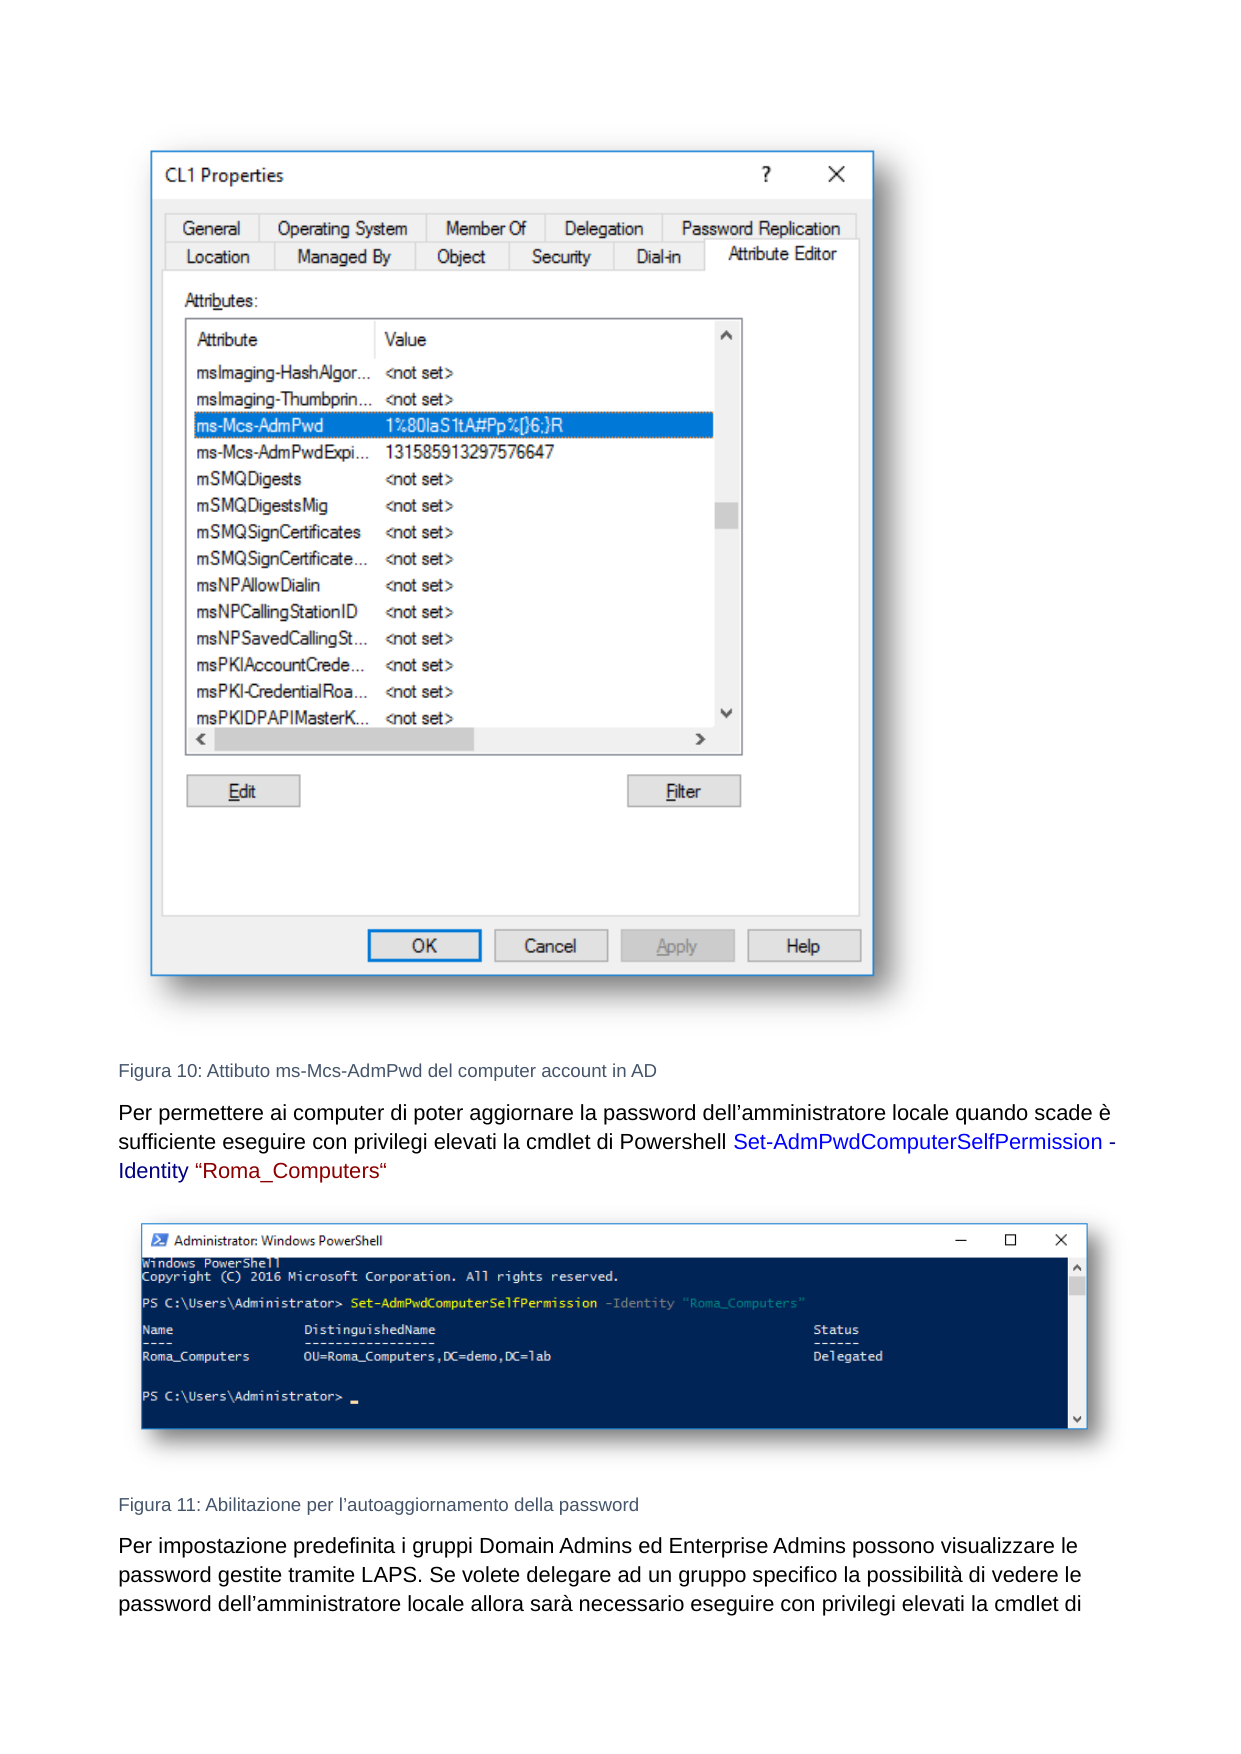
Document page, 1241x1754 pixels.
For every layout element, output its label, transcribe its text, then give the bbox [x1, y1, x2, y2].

text Figura 11: Abilitazione per l’autoaggiornamento della password [118, 1494, 1122, 1516]
text Per permettere ai computer di poter aggiornare la password dell’amministratore locale quando scade è sufficiente eseguire con privilegi elevati la cmdlet di Powershell Set-AdmPwdComputerSelfPermission -Identity “Roma_Computers“ [118, 1099, 1122, 1183]
text Figura 10: Attibuto ms-Mcs-AdmPwd del computer account in AD [118, 1060, 1122, 1082]
text Per impostazione predefinita i gruppi Domain Admins ed Enterprise Admins possono visualizzare le password gestite tramite LAPS. Se volete delegare ad un gruppo specifico la possibilità di vedere le password dell’amministratore locale allora sarà necessario eseguire con privilegi elevati la cmdlet di [118, 1533, 1122, 1617]
picture [118, 1201, 1134, 1476]
picture [118, 118, 940, 1042]
